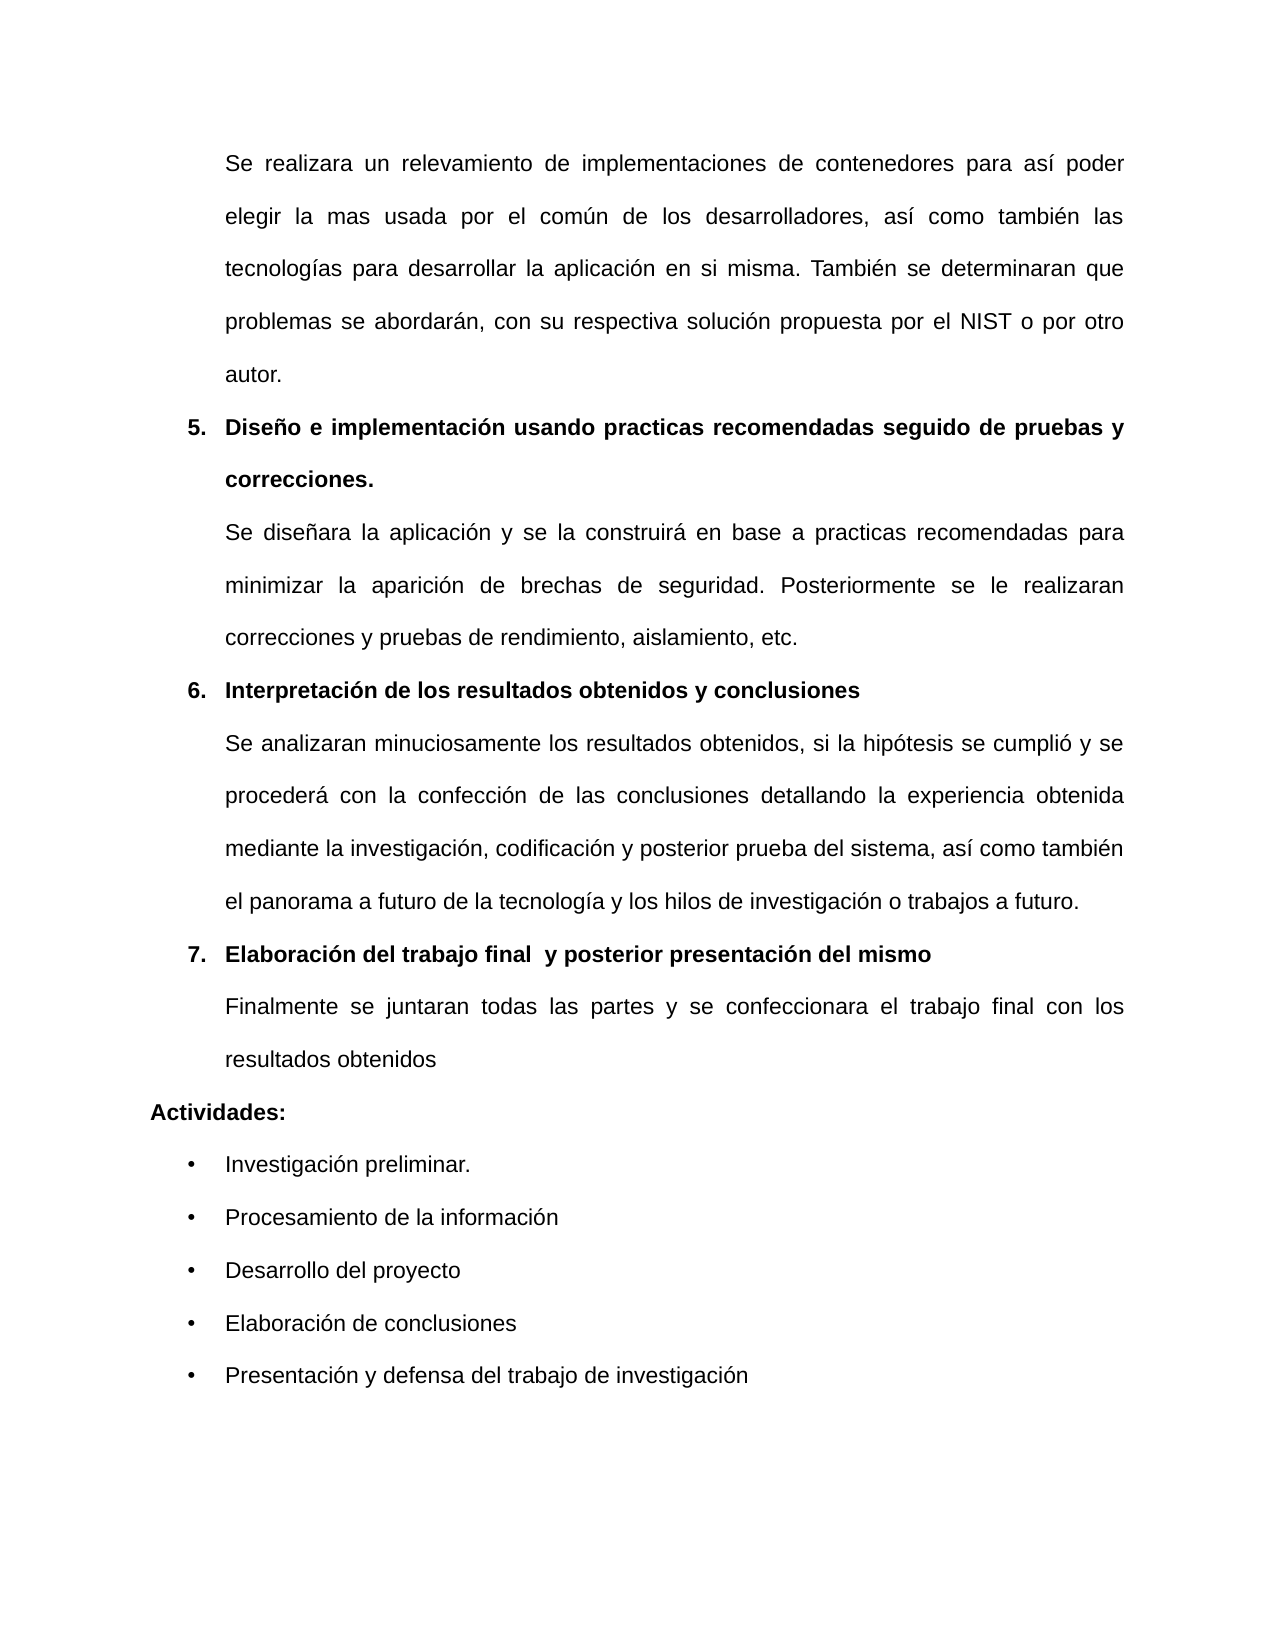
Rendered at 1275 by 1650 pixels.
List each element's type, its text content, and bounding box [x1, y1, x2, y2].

list Presentación y defensa del trabajo de investigación [187, 1362, 1125, 1389]
text Actividades: [150, 1099, 1125, 1125]
list Elaboración de conclusiones [187, 1309, 1125, 1336]
list Desarrollo del proyecto [187, 1257, 1125, 1283]
list Diseño e implementación usando practicas recomendadas seguido de pruebas y correcciones. [187, 413, 1125, 493]
list Procesamiento de la información [187, 1204, 1125, 1231]
list Investigación preliminar. [187, 1151, 1125, 1178]
list Se analizaran minuciosamente los resultados obtenidos, si la hipótesis se cumplió y se procederá con la confección de las conclusiones detallando la experiencia obtenida mediante la investigación, codificación y posterior prueba del sistema, así como también el panorama a futuro de la tecnología y los hilos de investigación o trabajos a futuro. [187, 730, 1125, 914]
list Interpretación de los resultados obtenidos y conclusiones [187, 677, 1125, 703]
list Elaboración del trabajo final y posterior presentación del mismo [187, 941, 1125, 967]
list Se realizara un relevamiento de implementaciones de contenedores para así poder elegir la mas usada por el común de los desarrolladores, así como también las tecnologías para desarrollar la aplicación en si misma. También se determinaran que problemas se abordarán, con su respectiva solución propuesta por el NIST o por otro autor. [187, 150, 1125, 387]
list Se diseñara la aplicación y se la construirá en base a practicas recomendadas para minimizar la aparición de brechas de seguridad. Posteriormente se le realizaran correcciones y pruebas de rendimiento, aislamiento, etc. [187, 519, 1125, 651]
list Finalmente se juntaran todas las partes y se confeccionara el trabajo final con los resultados obtenidos [187, 993, 1125, 1072]
